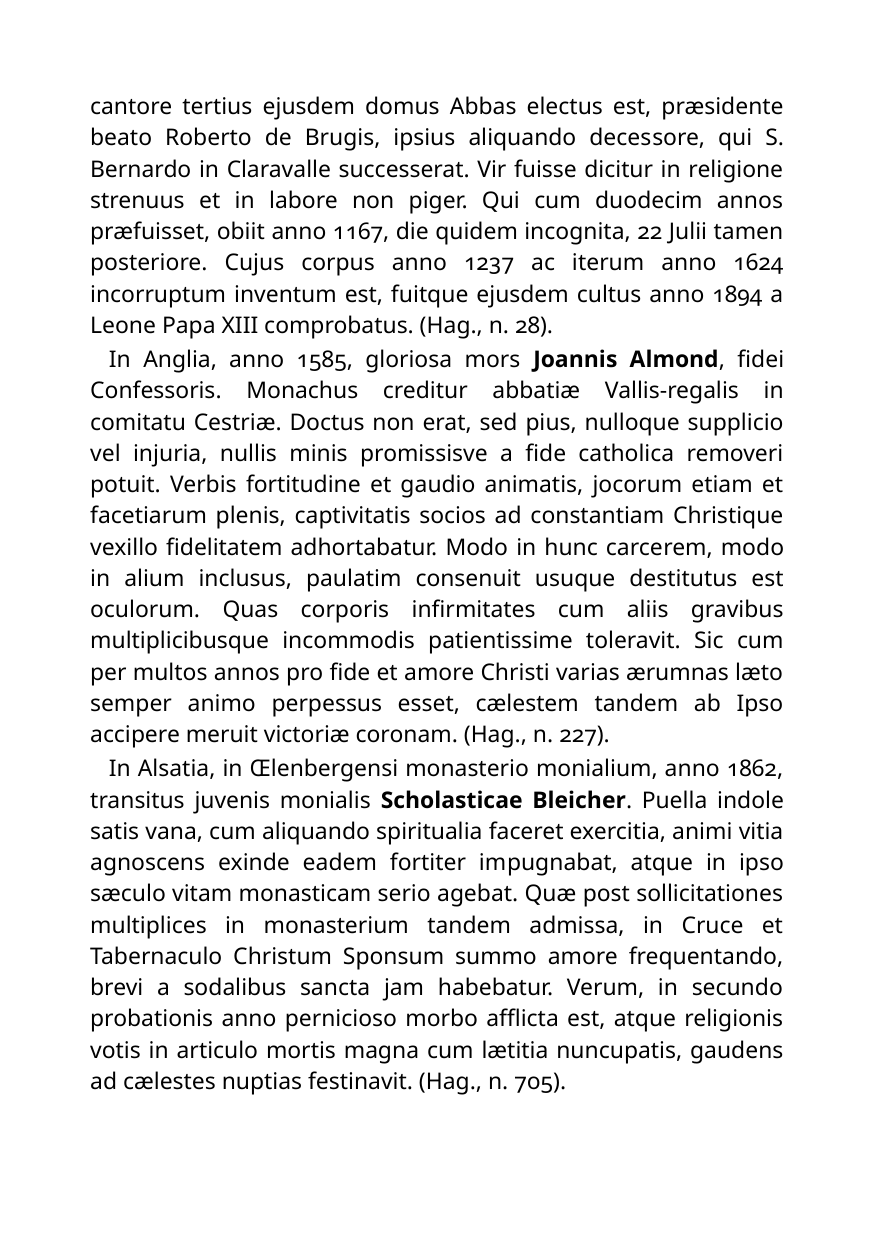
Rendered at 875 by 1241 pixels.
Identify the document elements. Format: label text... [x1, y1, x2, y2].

text In Anglia, anno 1585, gloriosa mors Joannis Almond, fidei Confessoris. Monachus creditur abbatiæ Vallis-regalis in comitatu Cestriæ. Doctus non erat, sed pius, nulloque supplicio vel injuria, nullis minis promissisve a fide catholica removeri potuit. Verbis fortitudine et gaudio animatis, jocorum etiam et facetiarum plenis, captivitatis socios ad constantiam Christique vexillo fidelitatem adhortabatur. Modo in hunc carce­rem, modo in alium inclusus, paulatim consenuit usuque destitutus est oculorum. Quas corporis infirmitates cum aliis gravibus multiplicibusque incommodis patientissime toleravit. Sic cum per multos annos pro fide et amore Christi varias ærumnas læto semper animo perpessus esset, cælestem tandem ab Ipso accipere meruit victoriæ coronam. (Hag., n. 227). [90, 343, 784, 749]
text In Alsatia, in Œlenbergensi monasterio monialium, anno 1862, transitus juvenis monialis Scholasticae Bleicher. Puella indole satis vana, cum aliquando spiritualia faceret exercitia, animi vitia agnoscens exinde eadem fortiter im­pugnabat, atque in ipso sæculo vitam monasticam serio agebat. Quæ post sollicitationes multiplices in monasterium tandem admissa, in Cruce et Tabernaculo Christum Sponsum summo amore frequentando, brevi a sodalibus sancta jam habebatur. Verum, in secundo probationis anno pernicioso morbo afflicta est, atque religionis votis in articulo mortis magna cum lætitia nuncupatis, gaudens ad cælestes nuptias festinavit. (Hag., n. 7o5). [90, 752, 784, 1096]
text cantore tertius ejusdem domus Abbas electus est, præsidente beato Roberto de Brugis, ipsius aliquando deces­sore, qui S. Bernardo in Claravalle successerat. Vir fuisse dicitur in religione strenuus et in labore non piger. Qui cum duodecim annos præfuisset, obiit anno 1167, die quidem incognita, 22 Julii tamen posteriore. Cujus corpus anno 1237 ac iterum anno 1624 incorruptum inventum est, fuitque ejusdem cultus anno 1894 a Leone Papa XIII comprobatus. (Hag., n. 28). [90, 90, 784, 340]
